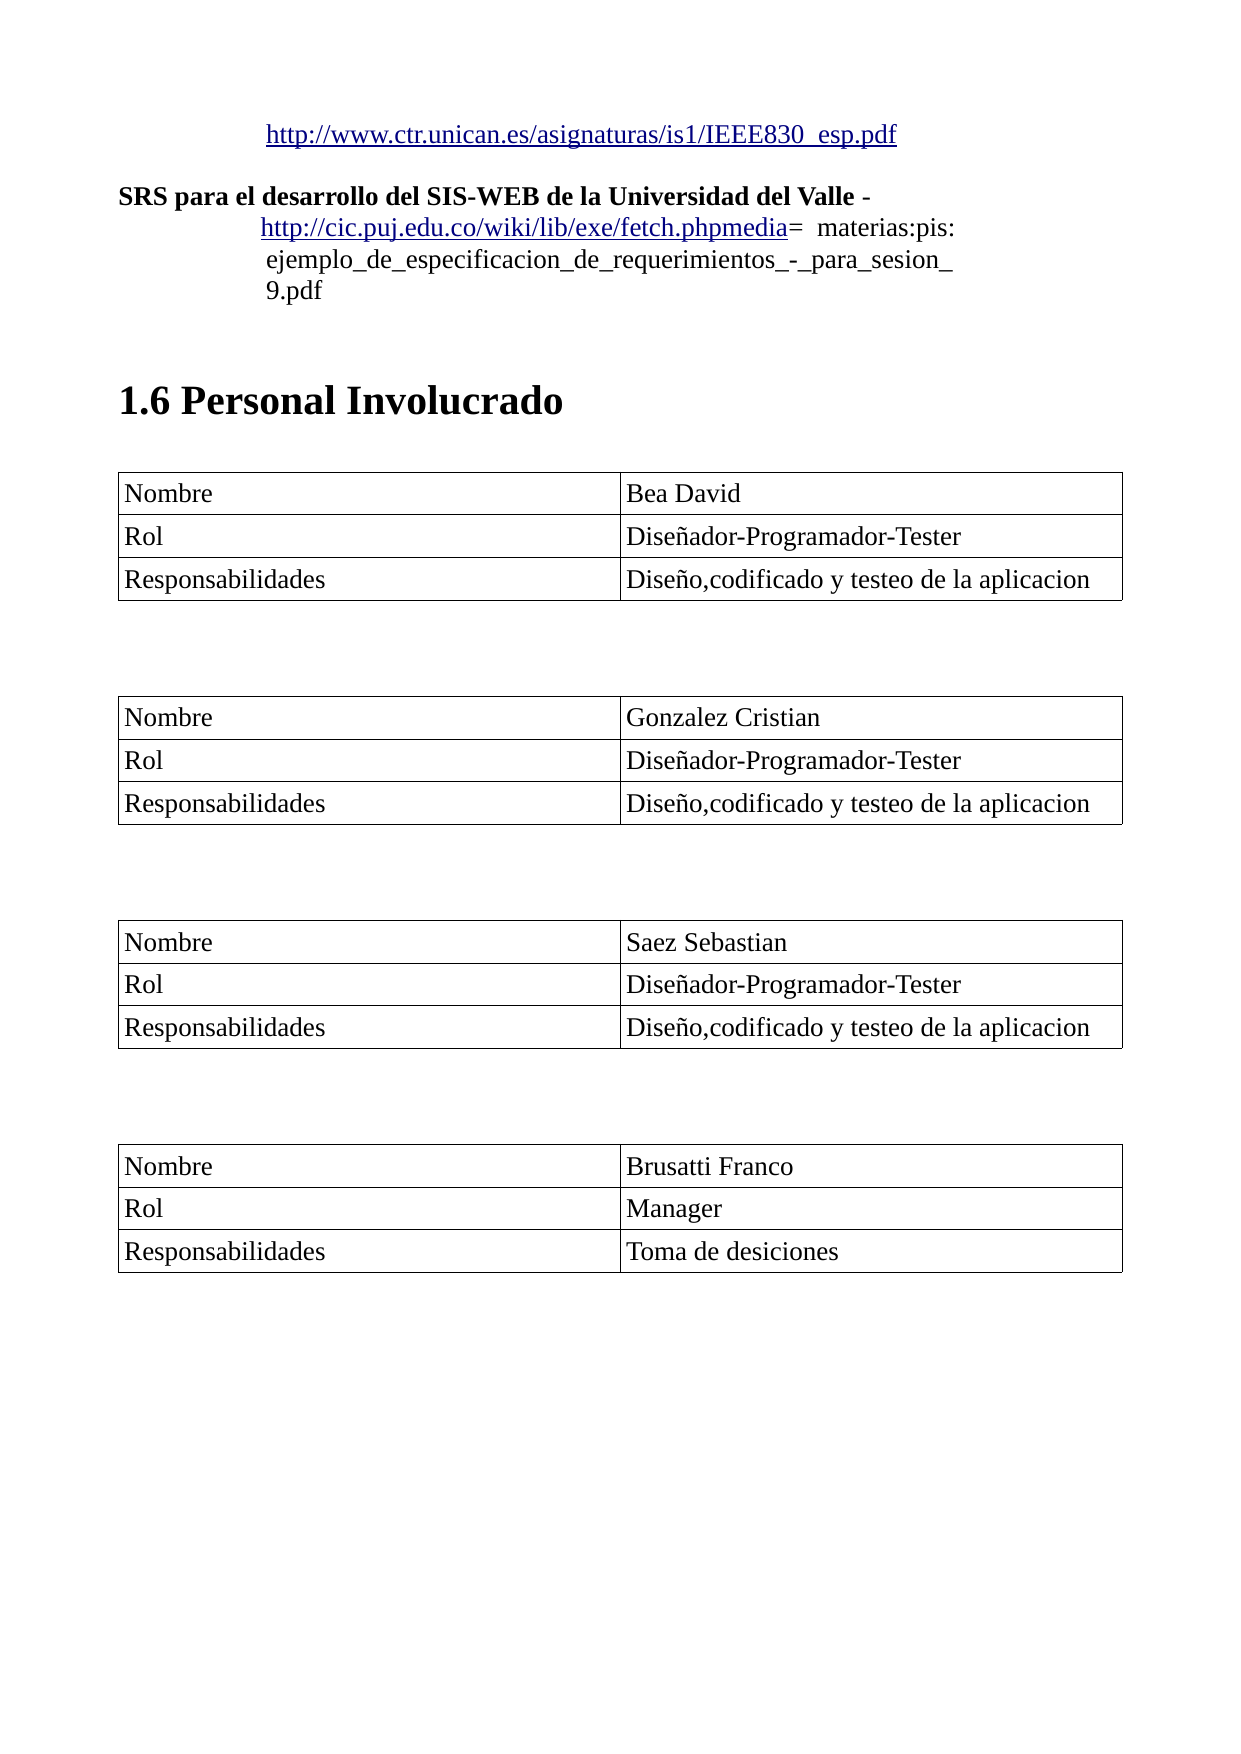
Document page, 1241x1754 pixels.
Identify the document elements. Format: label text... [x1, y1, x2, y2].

table_header Saez Sebastian [621, 921, 1122, 962]
table_header Nombre [119, 697, 620, 738]
table_header Nombre [119, 1145, 620, 1187]
table_cell Toma de desiciones [621, 1230, 1122, 1272]
table_cell Responsabilidades [119, 782, 620, 824]
text 1.6 Personal Involucrado [118, 376, 1122, 424]
table_header Bea David [621, 473, 1122, 514]
table_cell Responsabilidades [119, 558, 620, 600]
table_header Nombre [119, 473, 620, 514]
table_cell Responsabilidades [119, 1230, 620, 1272]
table_header Nombre [119, 921, 620, 962]
table_cell Rol [119, 1188, 620, 1229]
table_cell Responsabilidades [119, 1006, 620, 1048]
table_cell Diseño,codificado y testeo de la aplicacion [621, 782, 1122, 824]
table_header Gonzalez Cristian [621, 697, 1122, 738]
text SRS para el desarrollo del SIS-WEB de la Universidad del Valle - [118, 180, 1122, 212]
table_cell Diseñador-Programador-Tester [621, 515, 1122, 557]
table_cell Rol [119, 964, 620, 1005]
text http://cic.puj.edu.co/wiki/lib/exe/fetch.phpmedia= materias:pis: ejemplo_de_especificacion_de_requerimientos_-_para_sesion_ 9.pdf [118, 212, 1122, 305]
table_cell Diseño,codificado y testeo de la aplicacion [621, 1006, 1122, 1048]
text http://www.ctr.unican.es/asignaturas/is1/IEEE830_esp.pdf [118, 118, 1122, 149]
table_cell Manager [621, 1188, 1122, 1229]
table_header Brusatti Franco [621, 1145, 1122, 1187]
table_cell Rol [119, 740, 620, 781]
table_cell Rol [119, 515, 620, 557]
table_cell Diseño,codificado y testeo de la aplicacion [621, 558, 1122, 600]
table_cell Diseñador-Programador-Tester [621, 740, 1122, 781]
table_cell Diseñador-Programador-Tester [621, 964, 1122, 1005]
